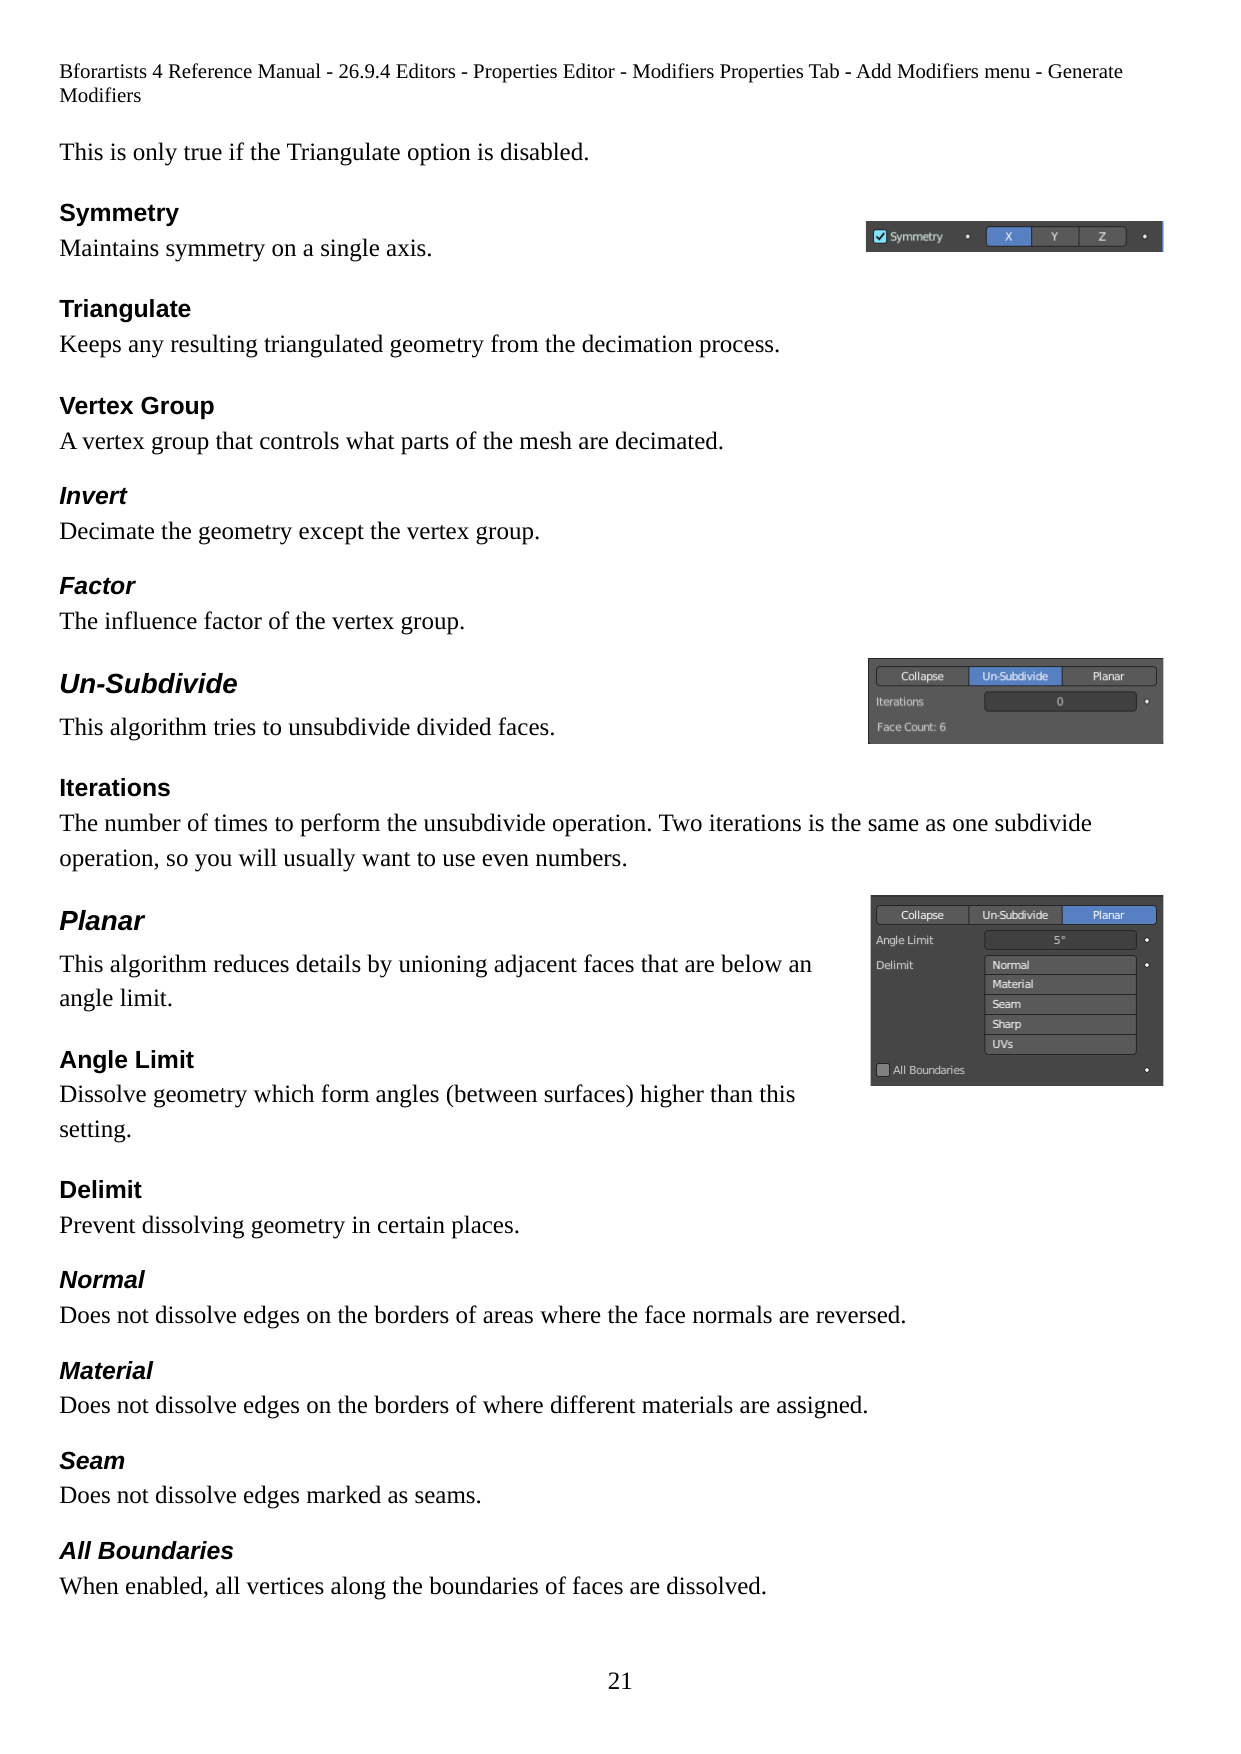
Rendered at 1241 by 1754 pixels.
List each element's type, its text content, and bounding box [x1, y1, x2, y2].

subtitle Symmetry [59, 198, 1181, 227]
picture [868, 658, 1164, 744]
text Does not dissolve edges marked as seams. [59, 1481, 1181, 1509]
text Prevent dissolving geometry in certain places. [59, 1210, 1181, 1239]
subtitle Triangulate [59, 294, 1181, 323]
subtitle Un-Subdivide [59, 667, 868, 699]
subtitle All Boundaries [59, 1536, 1181, 1564]
picture [865, 221, 1164, 252]
subtitle Material [59, 1356, 1181, 1384]
subtitle Planar [59, 904, 870, 936]
text Maintains symmetry on a single axis. [59, 233, 1181, 262]
subtitle [1164, 904, 1181, 936]
text A vertex group that controls what parts of the mesh are decimated. [59, 426, 1181, 454]
subtitle [1164, 667, 1181, 699]
text Does not dissolve edges on the borders of where different materials are assigned. [59, 1391, 1181, 1419]
subtitle Factor [59, 571, 1181, 600]
subtitle Iterations [59, 773, 1181, 802]
subtitle Angle Limit [59, 1045, 870, 1073]
picture [870, 895, 1164, 1086]
text Dissolve geometry which form angles (between surfaces) higher than this setting. [59, 1079, 1181, 1143]
subtitle Normal [59, 1266, 1181, 1294]
subtitle Seam [59, 1446, 1181, 1474]
text This algorithm tries to unsubdivide divided faces. [59, 712, 868, 741]
text The influence factor of the vertex group. [59, 606, 1181, 635]
text When enabled, all vertices along the boundaries of faces are dissolved. [59, 1571, 1181, 1599]
text Keeps any resulting triangulated geometry from the decimation process. [59, 329, 1181, 358]
subtitle Delimit [59, 1176, 1181, 1204]
subtitle [1164, 1045, 1181, 1073]
text Decimate the geometry except the vertex group. [59, 516, 1181, 544]
text Does not dissolve edges on the borders of areas where the face normals are reversed. [59, 1300, 1181, 1329]
text The number of times to perform the unsubdivide operation. Two iterations is the same as one subdivide operation, so you will usually want to use even numbers. [59, 808, 1181, 871]
subtitle Vertex Group [59, 391, 1181, 419]
subtitle Invert [59, 481, 1181, 509]
text This algorithm reduces details by unioning adjacent faces that are below an angle limit. [59, 949, 870, 1012]
text This is only true if the Triangulate option is disabled. [59, 137, 1181, 165]
